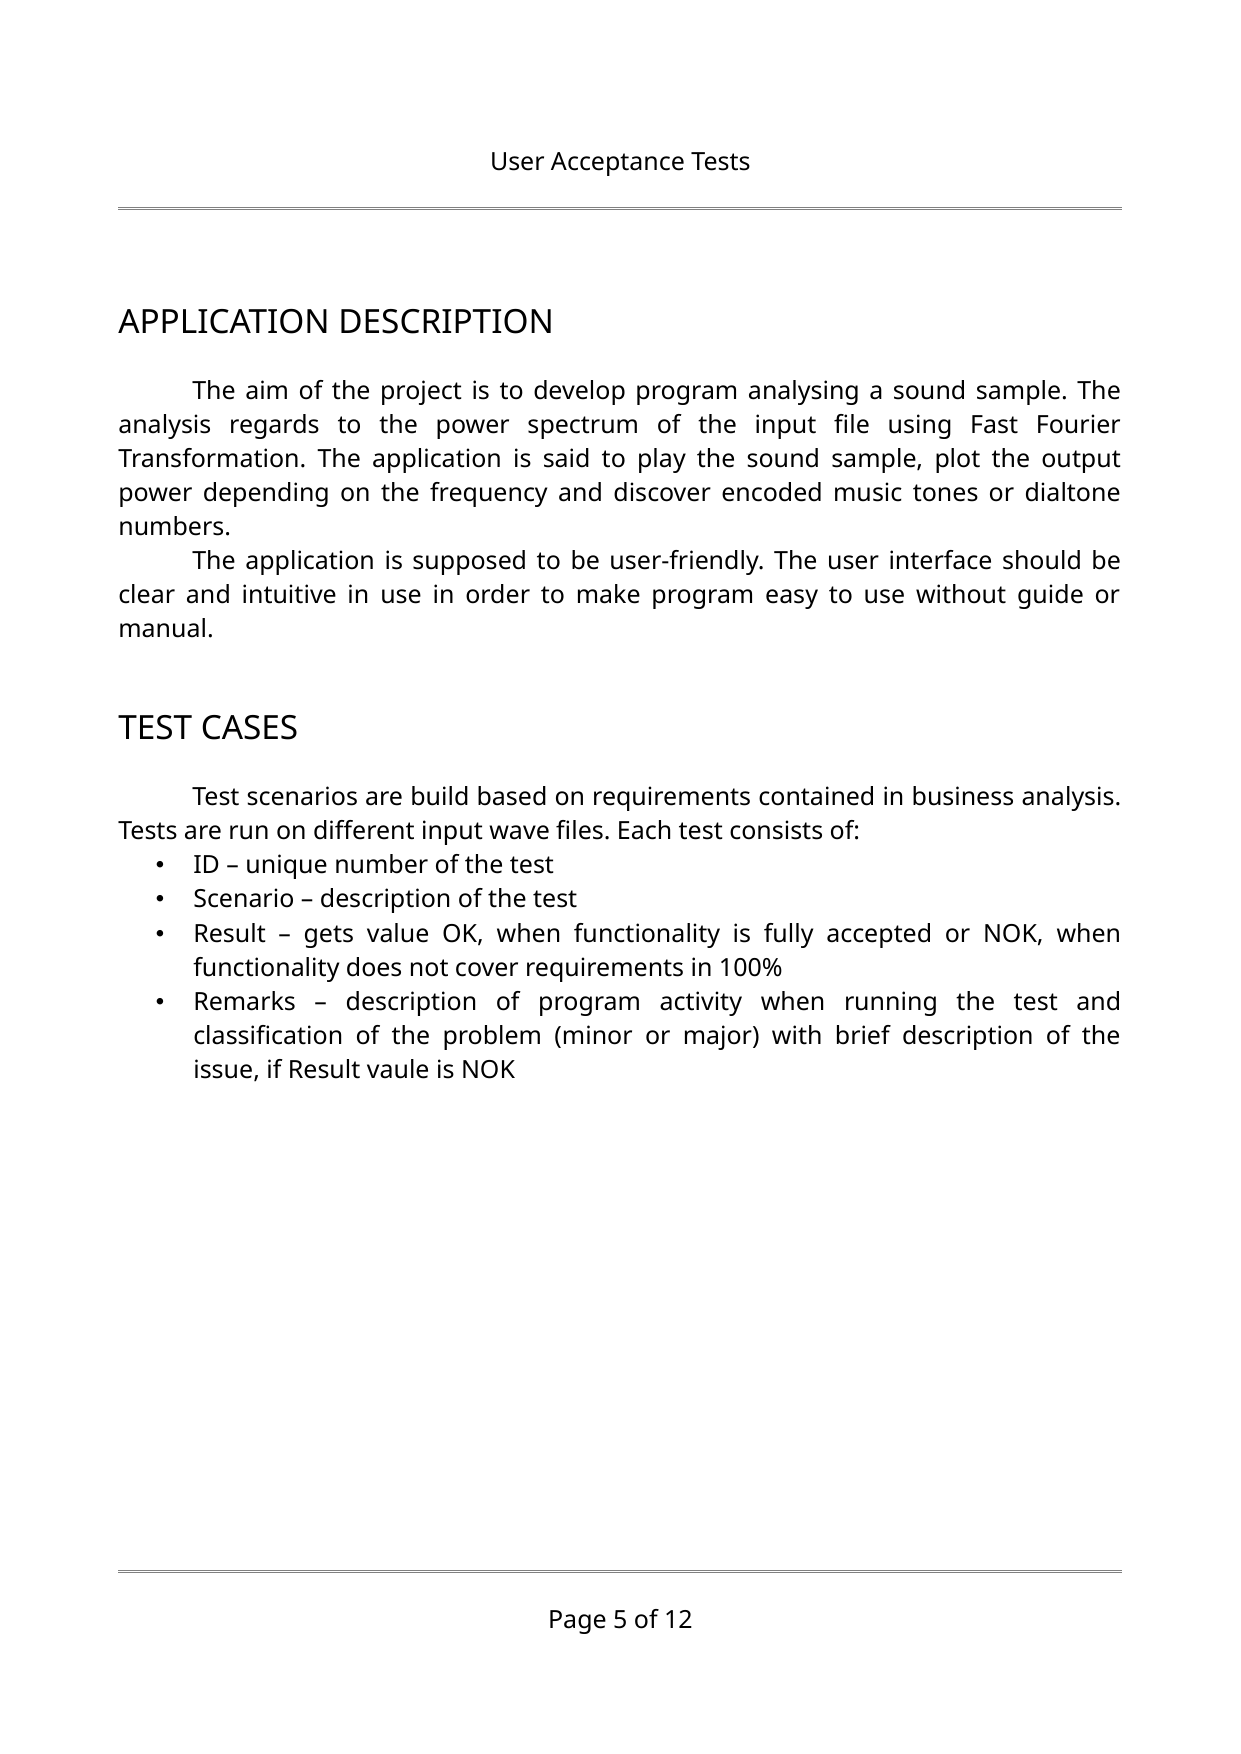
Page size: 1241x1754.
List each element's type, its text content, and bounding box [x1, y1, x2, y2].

subtitle APPLICATION DESCRIPTION [118, 298, 1122, 343]
subtitle TEST CASES [118, 704, 1122, 749]
list Remarks – description of program activity when running the test and classification of the problem (minor or major) with brief description of the issue, if Result vaule is NOK [156, 983, 1122, 1086]
list ID – unique number of the test [156, 847, 1122, 881]
text Test scenarios are build based on requirements contained in business analysis. Tests are run on different input wave files. Each test consists of: [118, 779, 1122, 847]
text The aim of the project is to develop program analysing a sound sample. The analysis regards to the power spectrum of the input file using Fast Fourier Transformation. The application is said to play the sound sample, plot the output power depending on the frequency and discover encoded music tones or dialtone numbers. [118, 372, 1122, 543]
list Scenario – description of the test [156, 881, 1122, 915]
list Result – gets value OK, when functionality is fully accepted or NOK, when functionality does not cover requirements in 100% [156, 915, 1122, 983]
text The application is supposed to be user-friendly. The user interface should be clear and intuitive in use in order to make program easy to use without guide or manual. [118, 543, 1122, 645]
